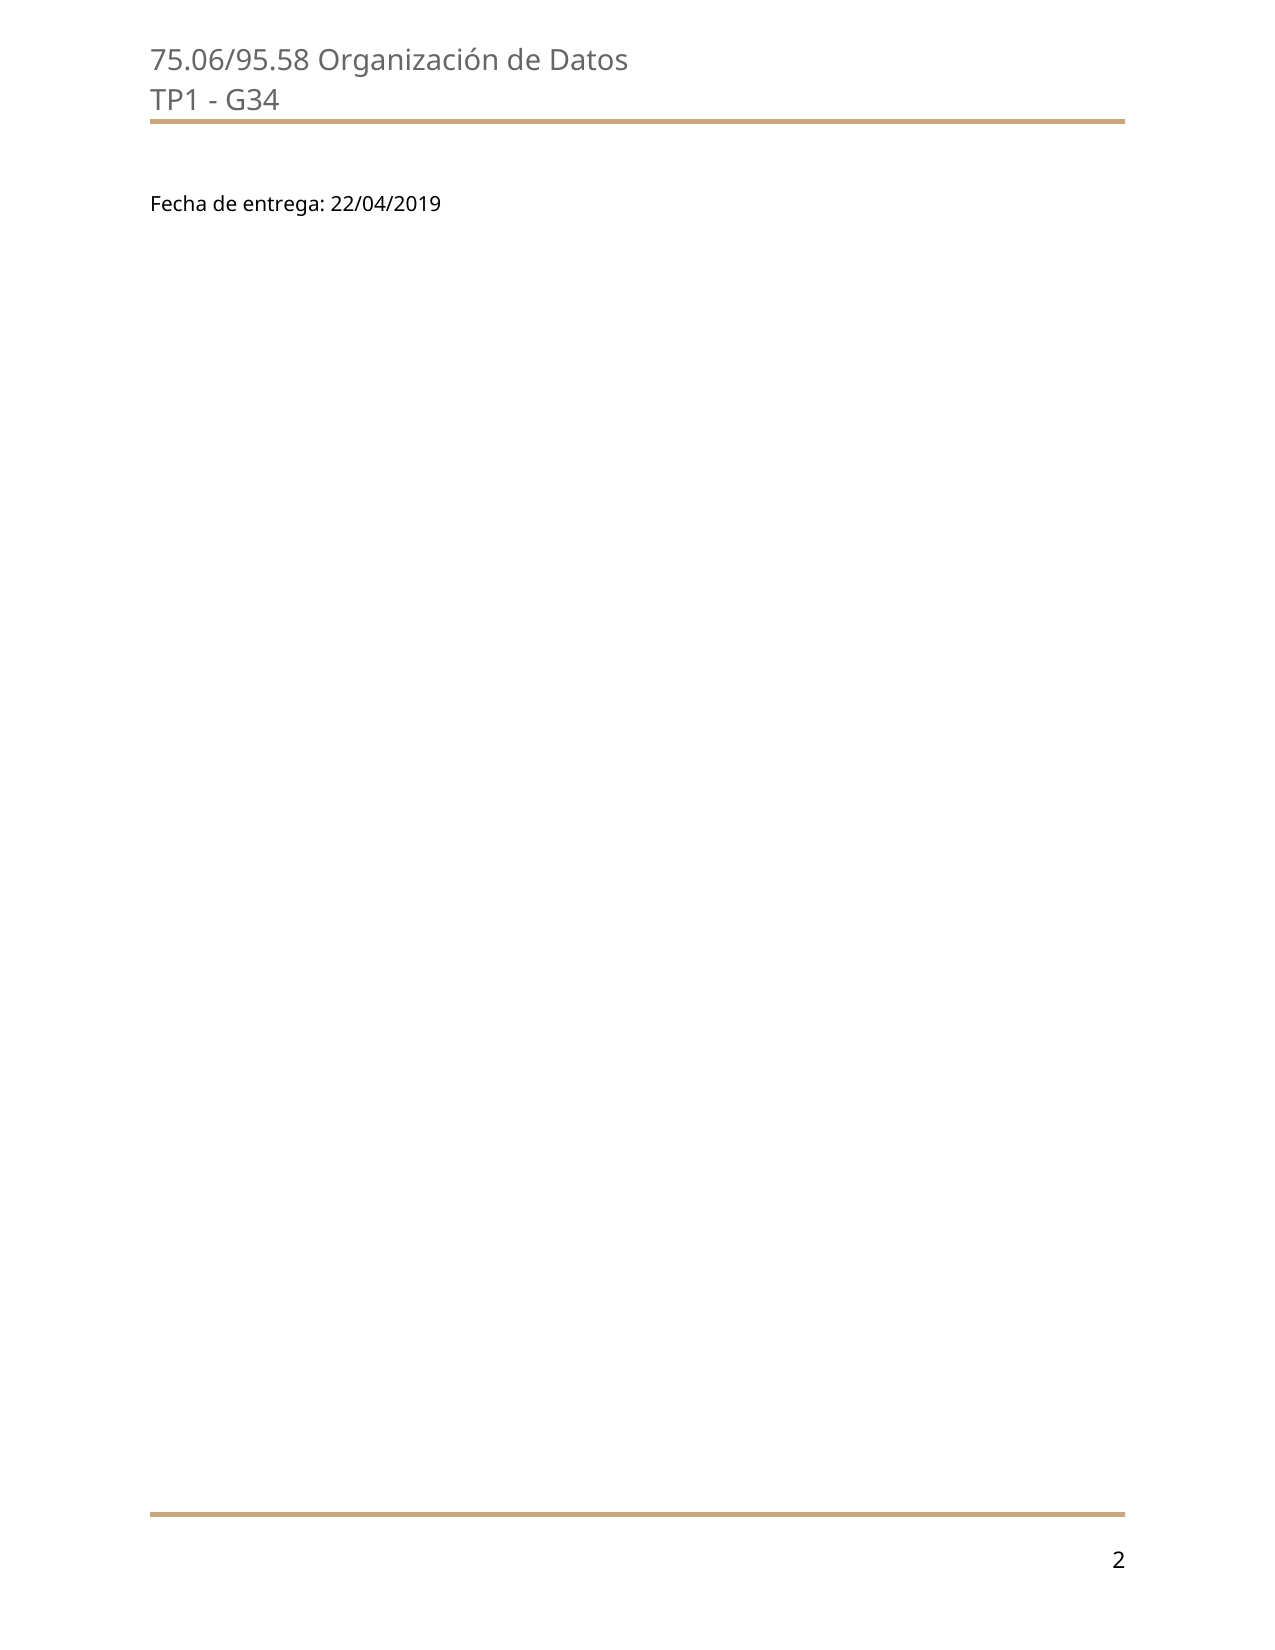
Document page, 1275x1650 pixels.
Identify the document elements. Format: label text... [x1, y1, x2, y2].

picture [150, 1512, 1125, 1517]
picture [150, 119, 1125, 124]
text Fecha de entrega: 22/04/2019 [150, 189, 1125, 218]
